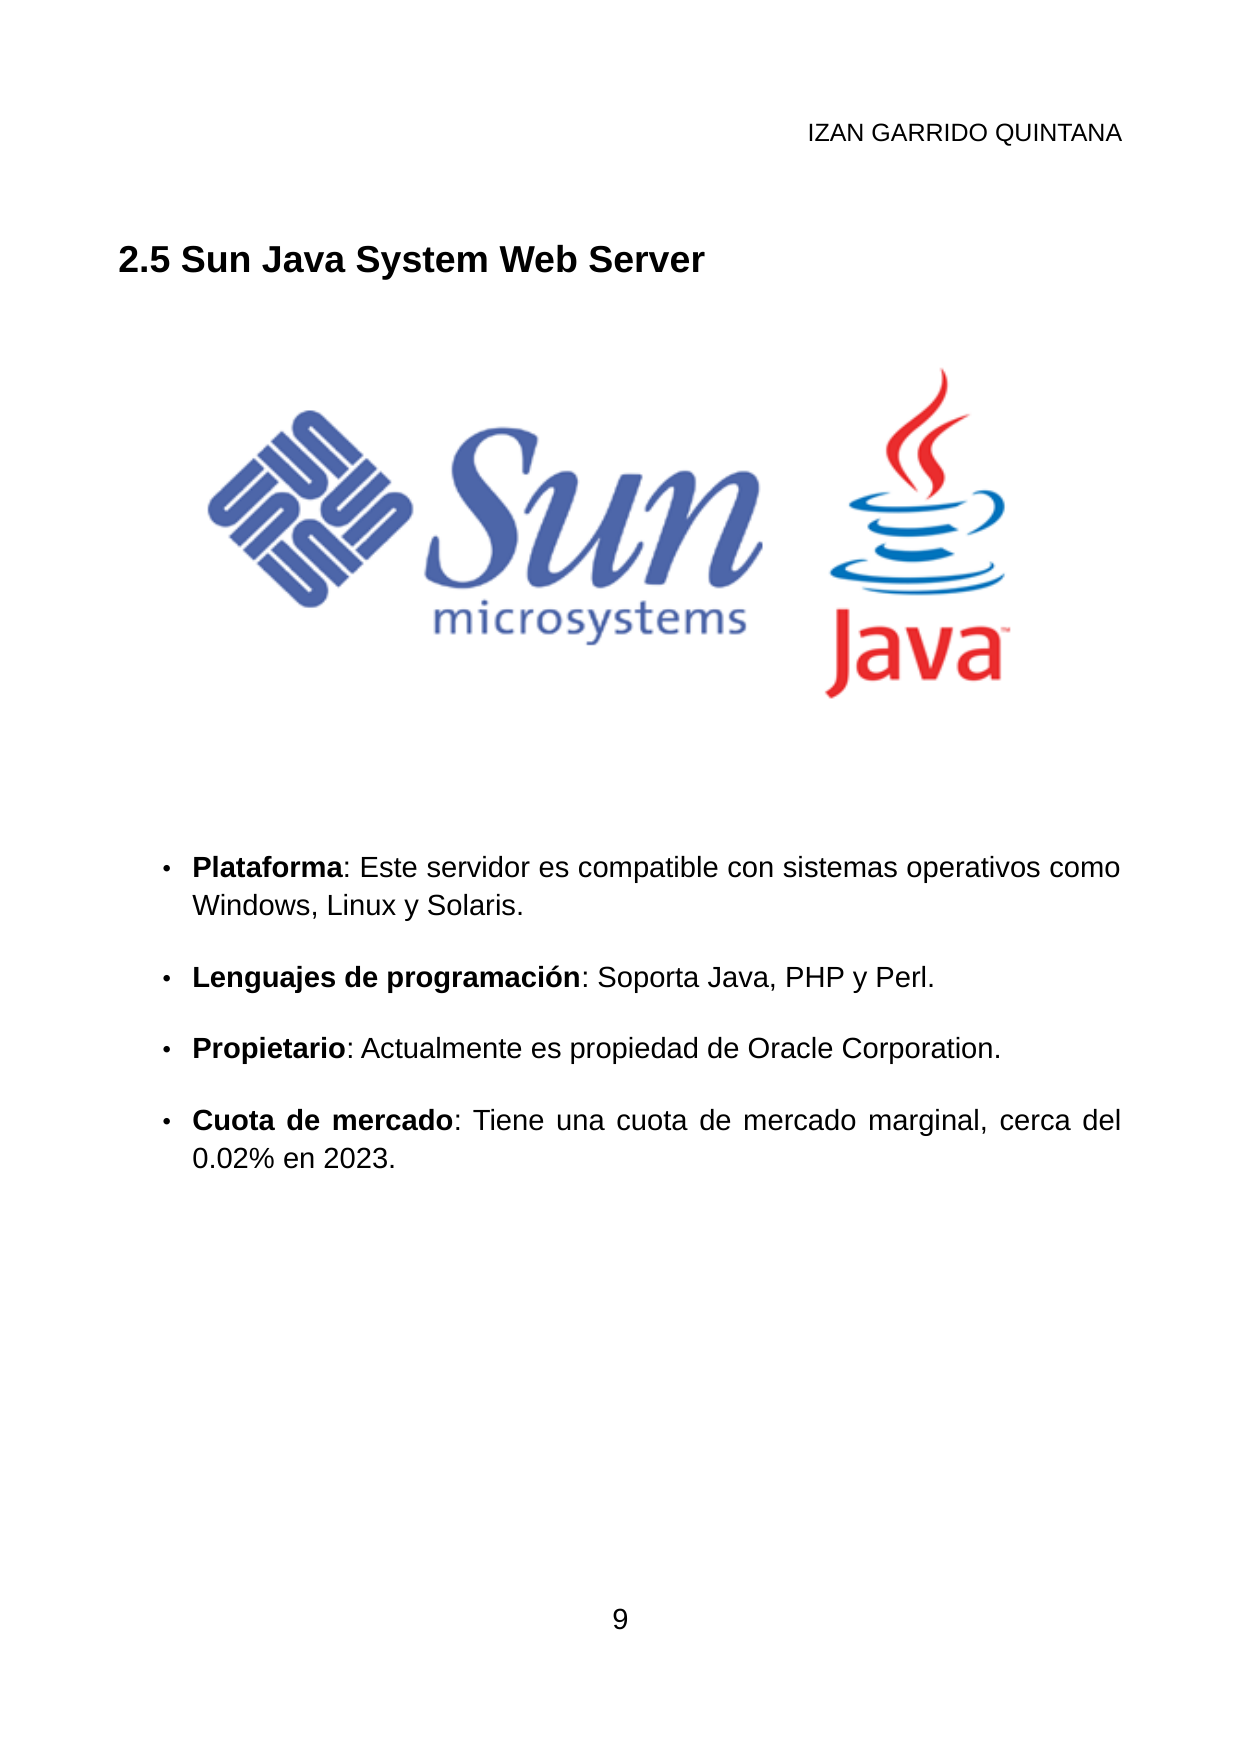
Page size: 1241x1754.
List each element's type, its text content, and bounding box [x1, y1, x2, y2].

list Plataforma: Este servidor es compatible con sistemas operativos como Windows, Linux y Solaris. [162, 849, 1122, 922]
list Cuota de mercado: Tiene una cuota de mercado marginal, cerca del 0.02% en 2023. [162, 1103, 1122, 1175]
subtitle 2.5 Sun Java System Web Server [118, 238, 1122, 281]
picture [153, 343, 1049, 715]
list Propietario: Actualmente es propiedad de Oracle Corporation. [162, 1031, 1122, 1065]
list Lenguajes de programación: Soporta Java, PHP y Perl. [162, 960, 1122, 993]
